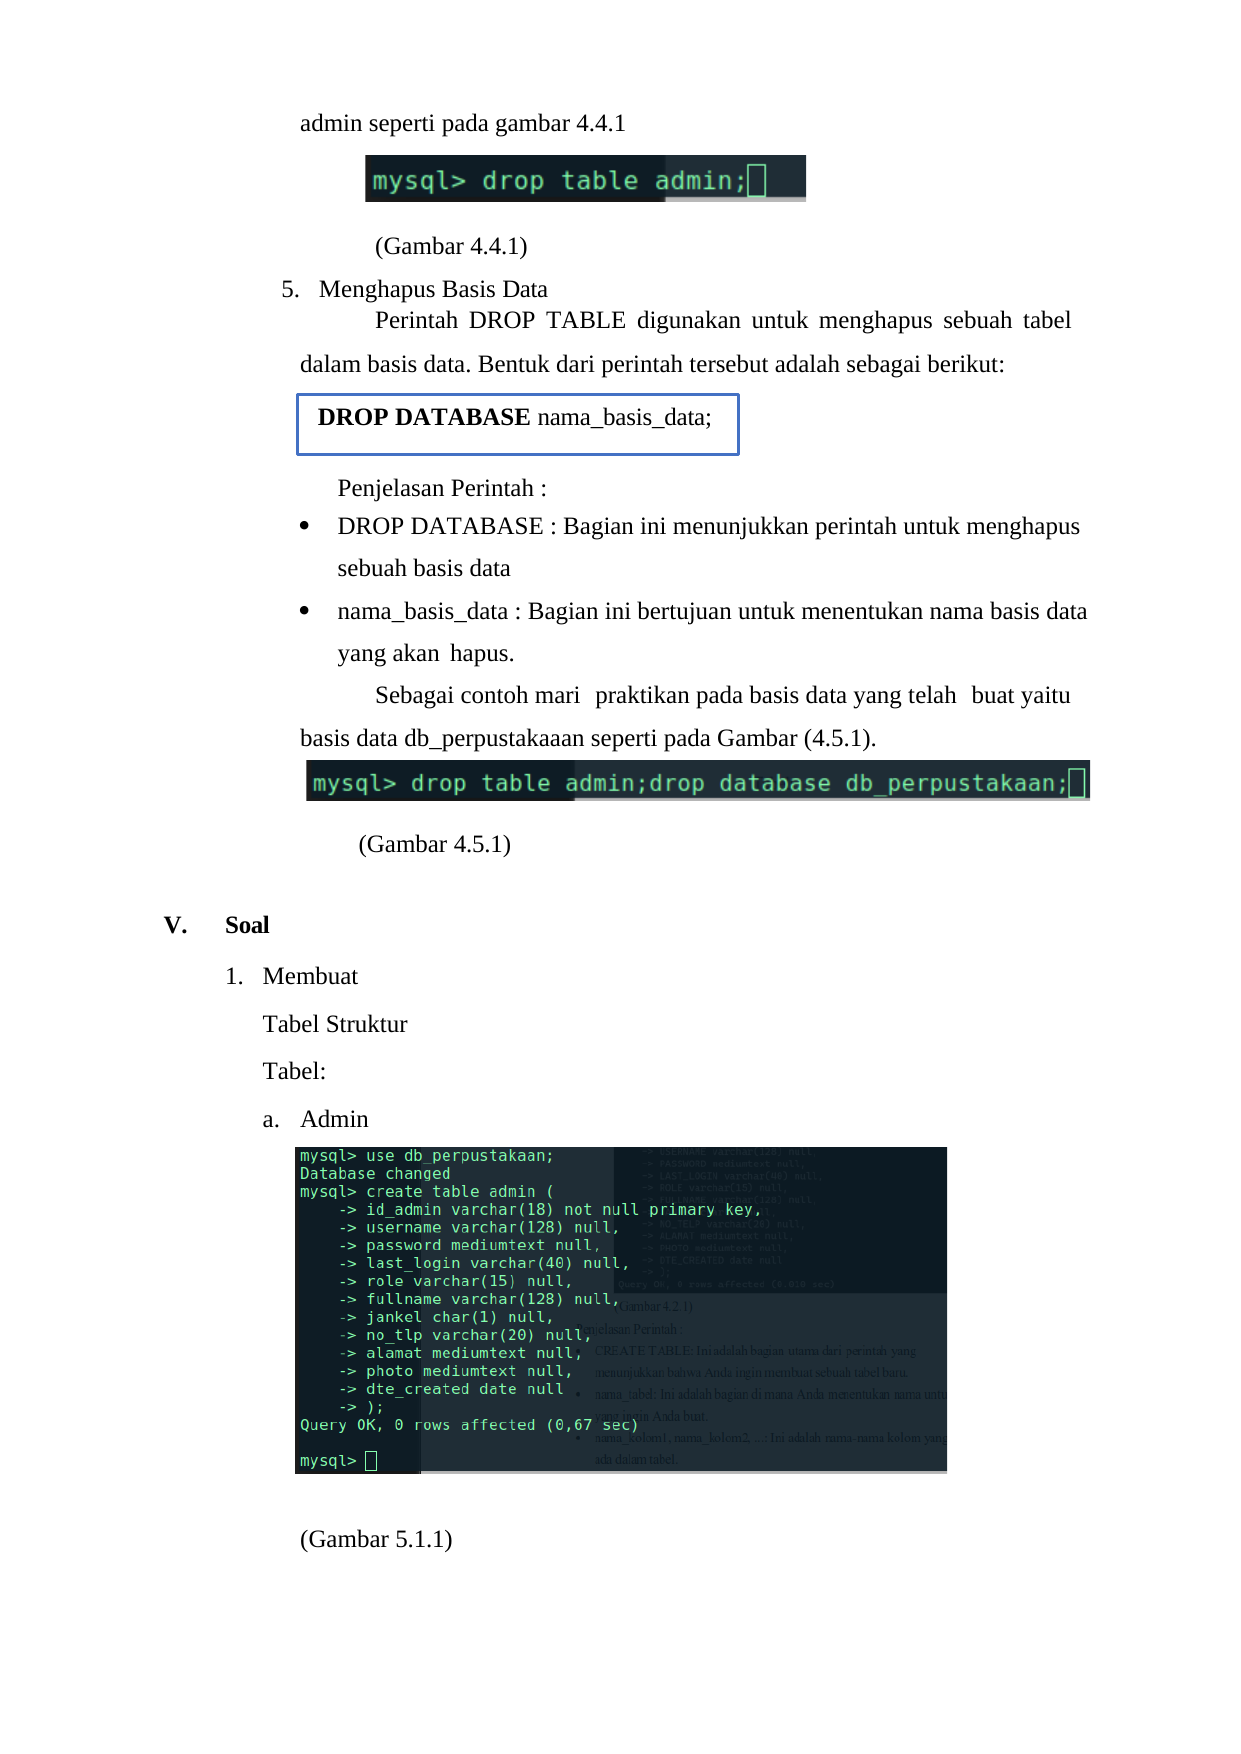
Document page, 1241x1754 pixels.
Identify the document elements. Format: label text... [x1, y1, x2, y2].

list nama_basis_data : Bagian ini bertujuan untuk menentukan nama basis data yang akan hapus. [300, 596, 1096, 666]
text Perintah DROP TABLE digunakan untuk menghapus sebuah tabel dalam basis data. Bentuk dari perintah tersebut adalah sebagai berikut: [300, 306, 1097, 377]
list Menghapus Basis Data [281, 274, 1159, 303]
picture [295, 1147, 948, 1474]
text (Gambar 5.1.1) [300, 1524, 1159, 1553]
list Admin [262, 1104, 1159, 1132]
subtitle Soal [163, 910, 1159, 939]
picture [306, 760, 1091, 801]
text Penjelasan Perintah : [337, 394, 1159, 502]
text (Gambar 4.4.1) [375, 167, 1159, 260]
text (Gambar 4.5.1) [133, 781, 1159, 858]
list DROP DATABASE : Bagian ini menunjukkan perintah untuk menghapus sebuah basis data [300, 511, 1096, 582]
list Membuat Tabel Struktur Tabel: [225, 961, 421, 1085]
picture [365, 155, 807, 202]
text Sebagai contoh mari praktikan pada basis data yang telah buat yaitu basis data db_perpustakaaan seperti pada Gambar (4.5.1). [300, 680, 1097, 752]
text admin seperti pada gambar 4.4.1 [300, 108, 1097, 137]
